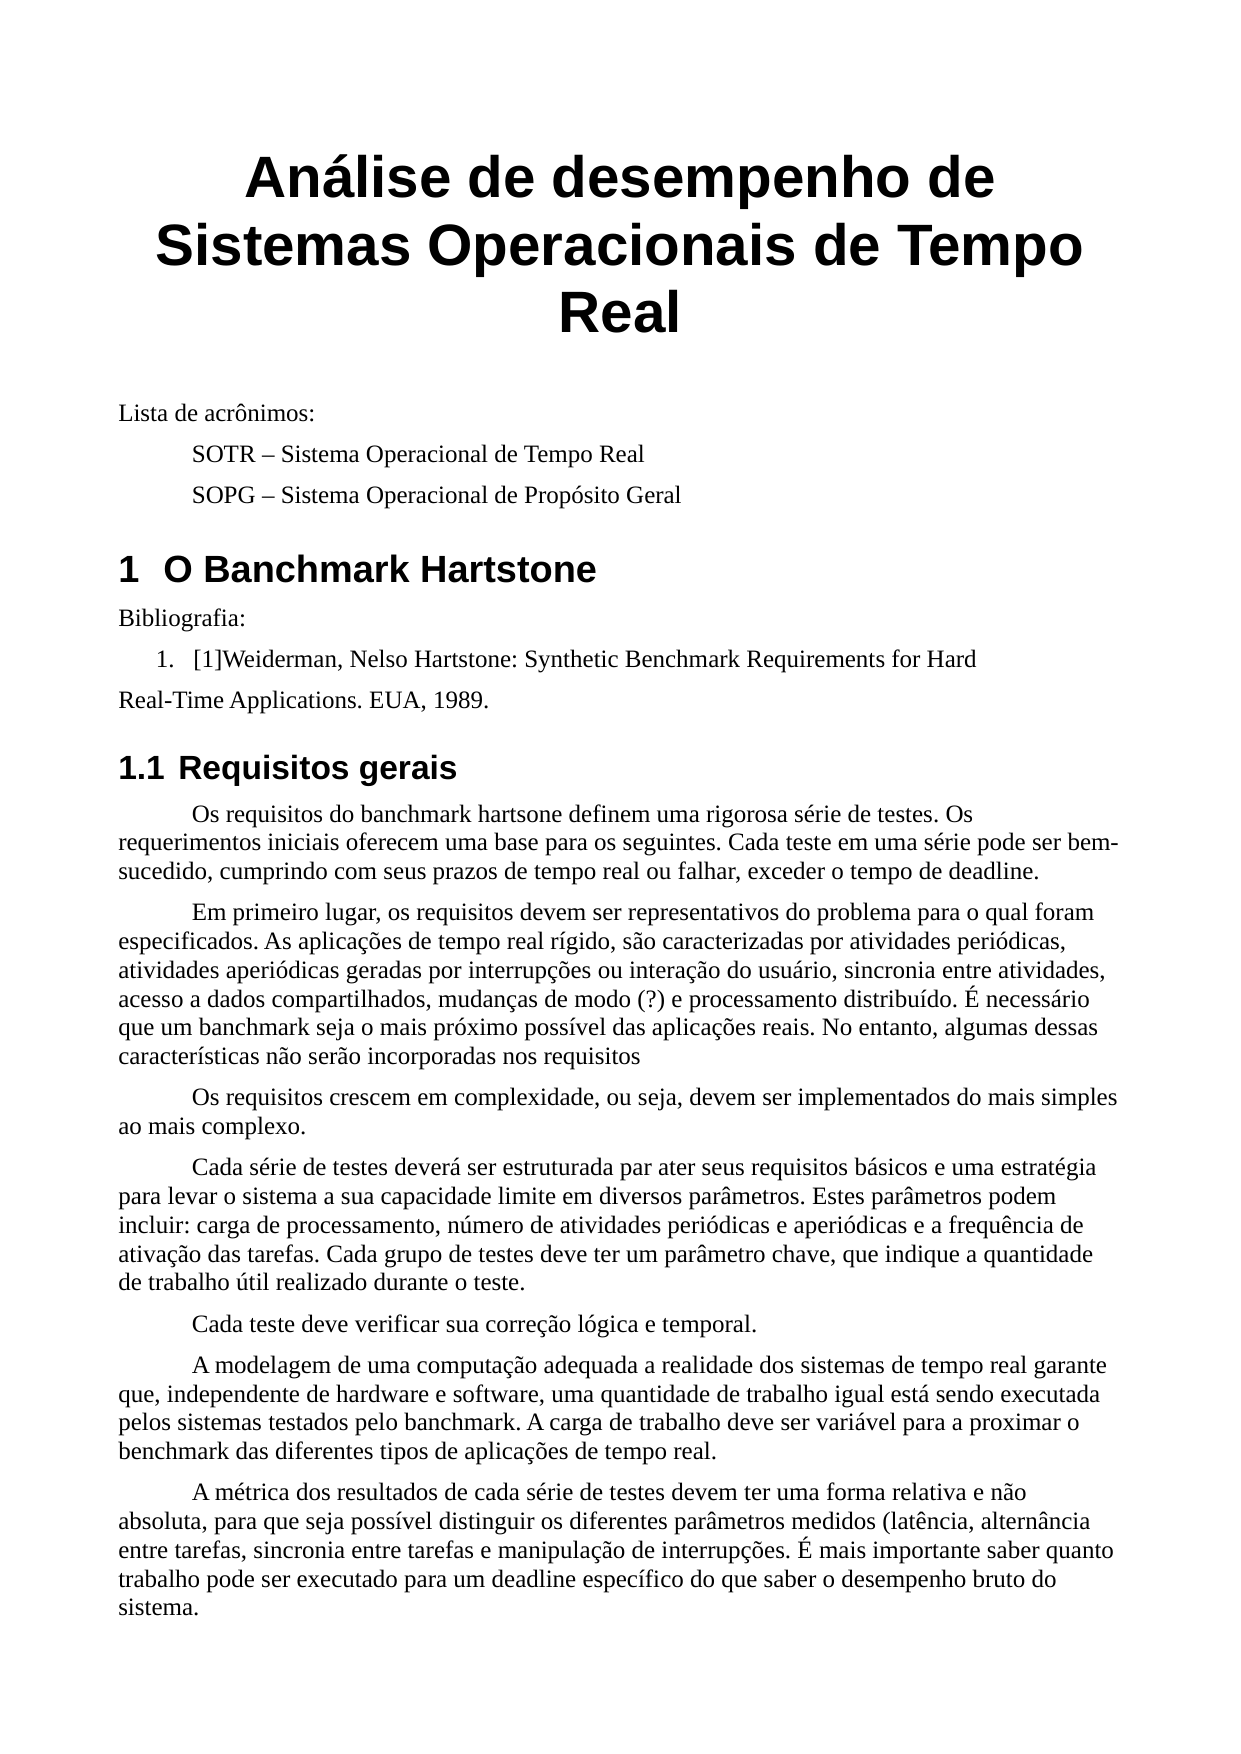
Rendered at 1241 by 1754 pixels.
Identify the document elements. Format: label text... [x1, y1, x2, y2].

text Bibliografia: [118, 603, 1122, 632]
text Real-Time Applications. EUA, 1989. [118, 686, 1122, 714]
text Em primeiro lugar, os requisitos devem ser representativos do problema para o qual foram especificados. As aplicações de tempo real rígido, são caracterizadas por atividades periódicas, atividades aperiódicas geradas por interrupções ou interação do usuário, sincronia entre atividades, acesso a dados compartilhados, mudanças de modo (?) e processamento distribuído. É necessário que um banchmark seja o mais próximo possível das aplicações reais. No entanto, algumas dessas características não serão incorporadas nos requisitos [118, 897, 1122, 1070]
text Cada teste deve verificar sua correção lógica e temporal. [118, 1309, 1122, 1337]
text Os requisitos do banchmark hartsone definem uma rigorosa série de testes. Os requerimentos iniciais oferecem uma base para os seguintes. Cada teste em uma série pode ser bem-sucedido, cumprindo com seus prazos de tempo real ou falhar, exceder o tempo de deadline. [118, 799, 1122, 885]
text A modelagem de uma computação adequada a realidade dos sistemas de tempo real garante que, independente de hardware e software, uma quantidade de trabalho igual está sendo executada pelos sistemas testados pelo banchmark. A carga de trabalho deve ser variável para a proximar o benchmark das diferentes tipos de aplicações de tempo real. [118, 1350, 1122, 1465]
text Lista de acrônimos: [118, 398, 1122, 427]
list [1]Weiderman, Nelso Hartstone: Synthetic Benchmark Requirements for Hard [156, 644, 1122, 673]
subtitle O Banchmark Hartstone [118, 547, 1122, 591]
text A métrica dos resultados de cada série de testes devem ter uma forma relativa e não absoluta, para que seja possível distinguir os diferentes parâmetros medidos (latência, alternância entre tarefas, sincronia entre tarefas e manipulação de interrupções. É mais importante saber quanto trabalho pode ser executado para um deadline específico do que saber o desempenho bruto do sistema. [118, 1477, 1122, 1621]
title Análise de desempenho de Sistemas Operacionais de Tempo Real [118, 143, 1122, 344]
text Cada série de testes deverá ser estruturada par ater seus requisitos básicos e uma estratégia para levar o sistema a sua capacidade limite em diversos parâmetros. Estes parâmetros podem incluir: carga de processamento, número de atividades periódicas e aperiódicas e a frequência de ativação das tarefas. Cada grupo de testes deve ter um parâmetro chave, que indique a quantidade de trabalho útil realizado durante o teste. [118, 1152, 1122, 1296]
text SOTR – Sistema Operacional de Tempo Real [118, 439, 1122, 468]
text Os requisitos crescem em complexidade, ou seja, devem ser implementados do mais simples ao mais complexo. [118, 1082, 1122, 1140]
text SOPG – Sistema Operacional de Propósito Geral [118, 481, 1122, 509]
subtitle Requisitos gerais [118, 748, 1122, 786]
